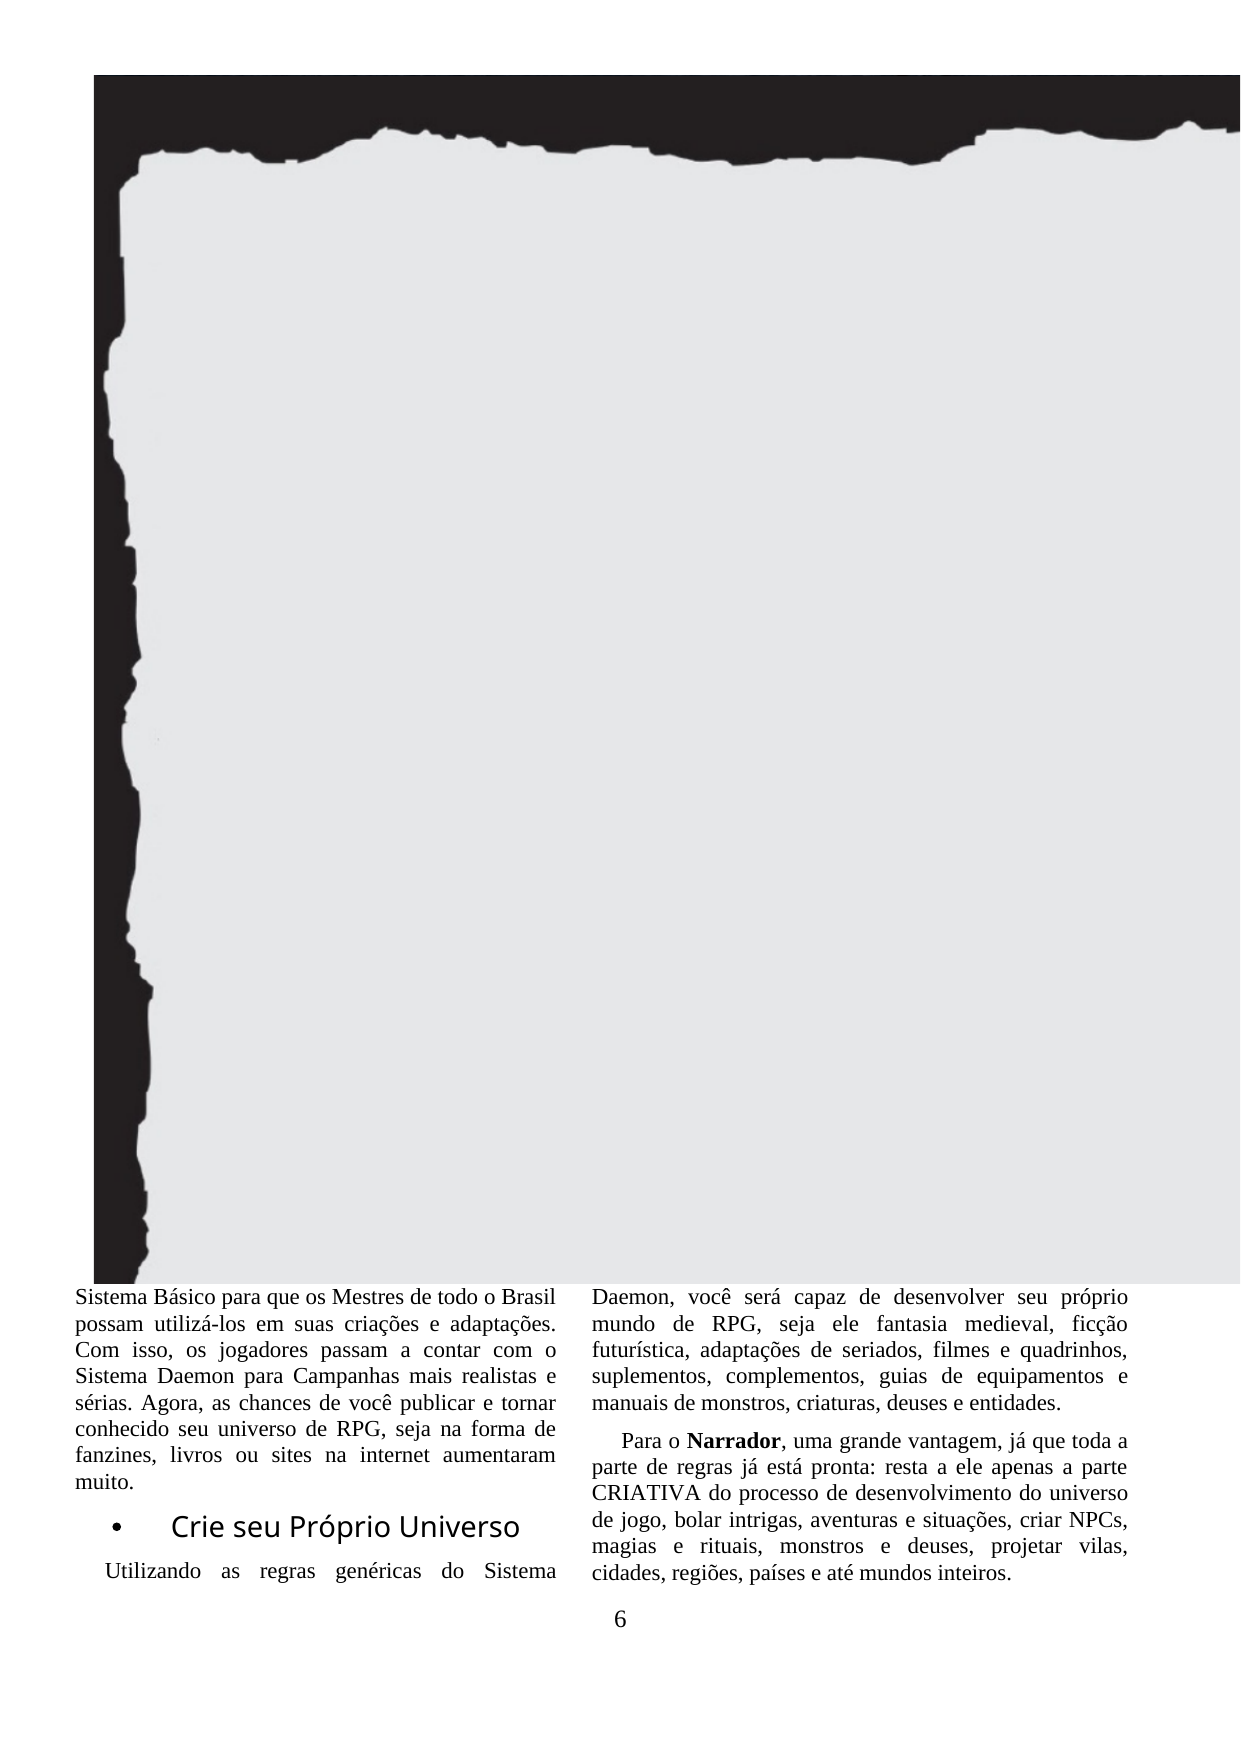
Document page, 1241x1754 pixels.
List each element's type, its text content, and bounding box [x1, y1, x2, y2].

picture [93, 75, 1241, 1284]
text Utilizando as regras genéricas do Sistema [75, 1557, 557, 1584]
text Para o Narrador, uma grande vantagem, já que toda a parte de regras já está pronta: resta a ele apenas a parte CRIATIVA do processo de desenvolvimento do universo de jogo, bolar intrigas, aventuras e situações, criar NPCs, magias e rituais, monstros e deuses, projetar vilas, cidades, regiões, países e até mundos inteiros. [592, 1427, 1129, 1585]
text Daemon, você será capaz de desenvolver seu próprio mundo de RPG, seja ele fantasia medieval, ficção futurística, adaptações de seriados, filmes e quadrinhos, suplementos, complementos, guias de equipamentos e manuais de monstros, criaturas, deuses e entidades. [592, 1284, 1129, 1415]
subtitle Crie seu Próprio Universo [75, 1506, 557, 1546]
text Sistema Básico para que os Mestres de todo o Brasil possam utilizá-los em suas criações e adaptações. Com isso, os jogadores passam a contar com o Sistema Daemon para Campanhas mais realistas e sérias. Agora, as chances de você publicar e tornar conhecido seu universo de RPG, seja na forma de fanzines, livros ou sites na internet aumentaram muito. [75, 1283, 557, 1494]
